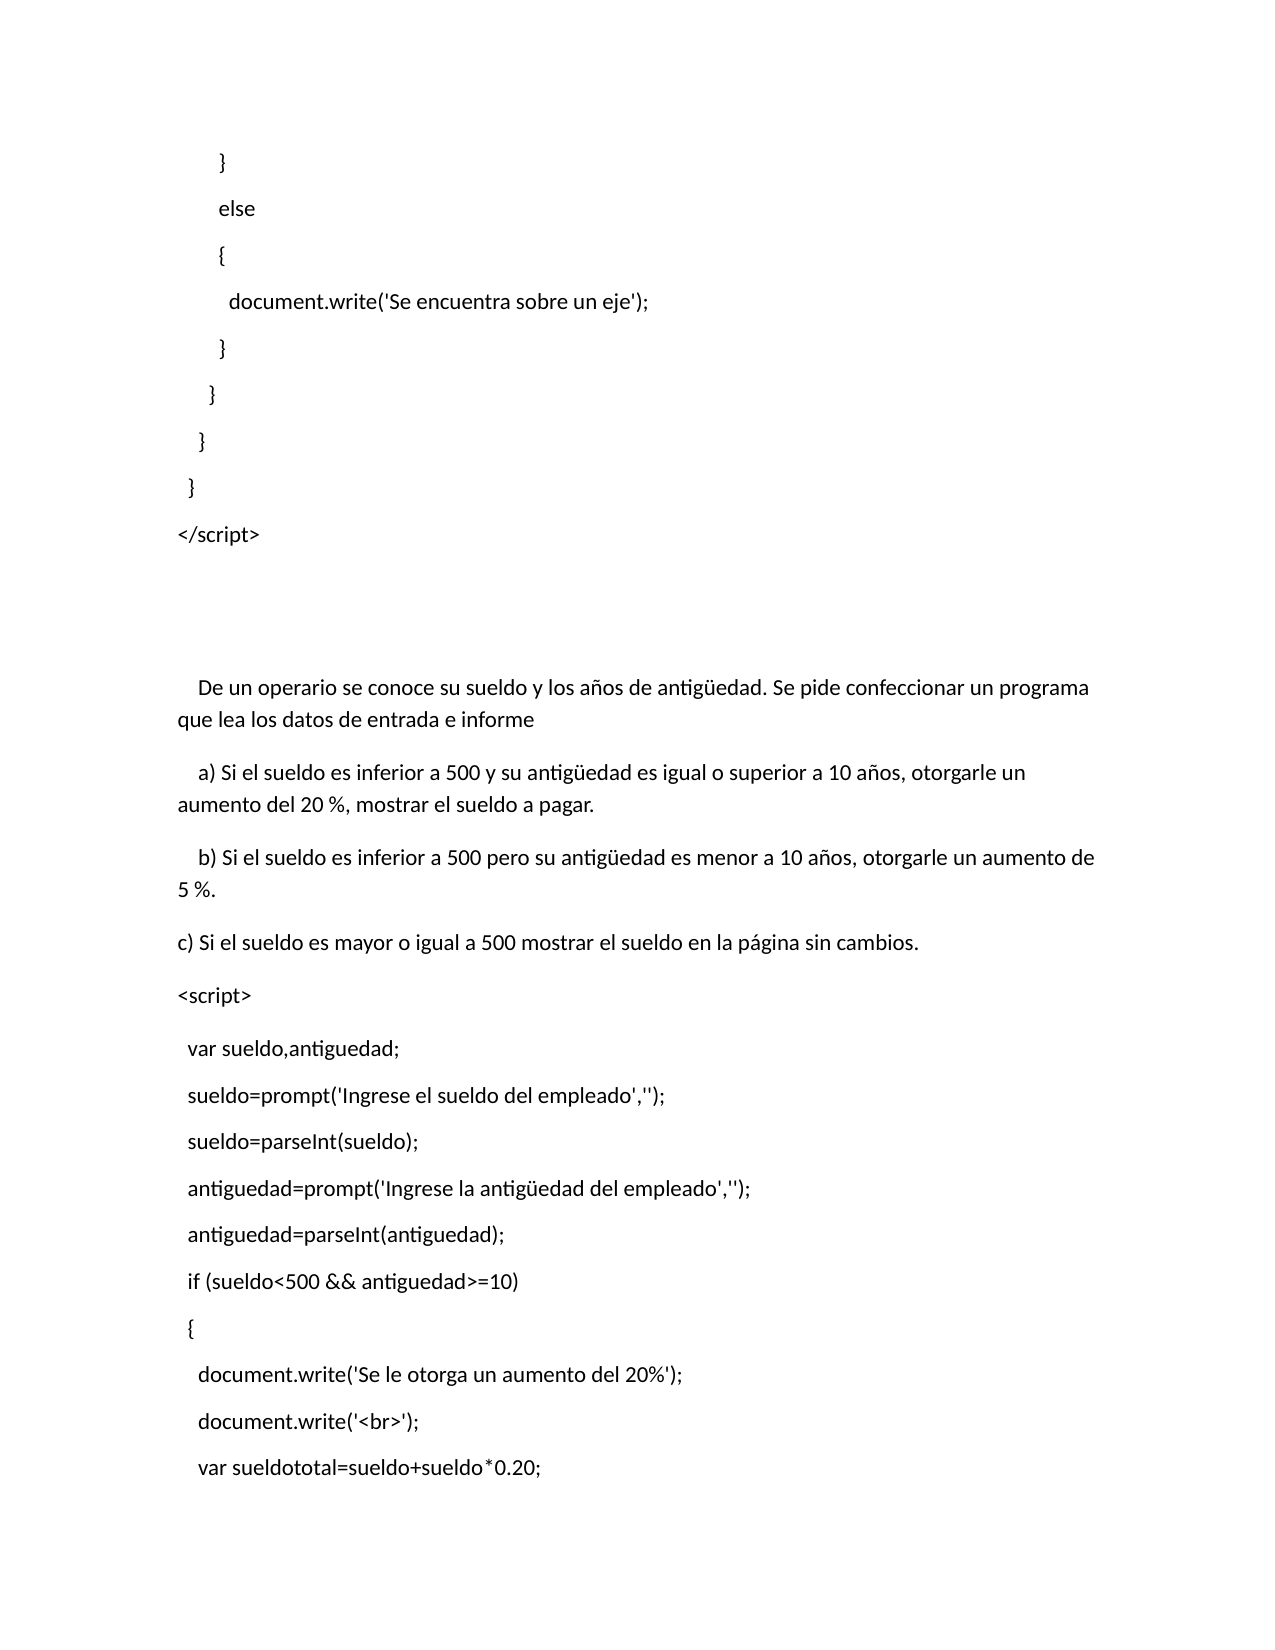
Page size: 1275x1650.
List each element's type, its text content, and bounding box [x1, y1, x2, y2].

text sueldo=parseInt(sueldo); [177, 1127, 1098, 1156]
text else [177, 194, 1098, 222]
text } [177, 380, 1098, 408]
text } [177, 427, 1098, 455]
text document.write('Se le otorga un aumento del 20%'); [177, 1360, 1098, 1388]
text <script> [177, 981, 1098, 1009]
text document.write('Se encuentra sobre un eje'); [177, 287, 1098, 315]
text </script> [177, 520, 1098, 548]
text var sueldo,antiguedad; [177, 1034, 1098, 1062]
text De un operario se conoce su sueldo y los años de antigüedad. Se pide confeccionar un programa que lea los datos de entrada e informe [177, 673, 1098, 733]
text sueldo=prompt('Ingrese el sueldo del empleado',''); [177, 1081, 1098, 1109]
text } [177, 334, 1098, 362]
text b) Si el sueldo es inferior a 500 pero su antigüedad es menor a 10 años, otorgarle un aumento de 5 %. [177, 843, 1098, 903]
text document.write('<br>'); [177, 1407, 1098, 1435]
text antiguedad=prompt('Ingrese la antigüedad del empleado',''); [177, 1174, 1098, 1202]
text } [177, 148, 1098, 176]
text { [177, 1314, 1098, 1342]
text if (sueldo<500 && antiguedad>=10) [177, 1267, 1098, 1295]
text antiguedad=parseInt(antiguedad); [177, 1221, 1098, 1249]
text var sueldototal=sueldo+sueldo*0.20; [177, 1453, 1098, 1481]
text c) Si el sueldo es mayor o igual a 500 mostrar el sueldo en la página sin cambios. [177, 928, 1098, 956]
text { [177, 241, 1098, 269]
text a) Si el sueldo es inferior a 500 y su antigüedad es igual o superior a 10 años, otorgarle un aumento del 20 %, mostrar el sueldo a pagar. [177, 758, 1098, 818]
text } [177, 473, 1098, 502]
